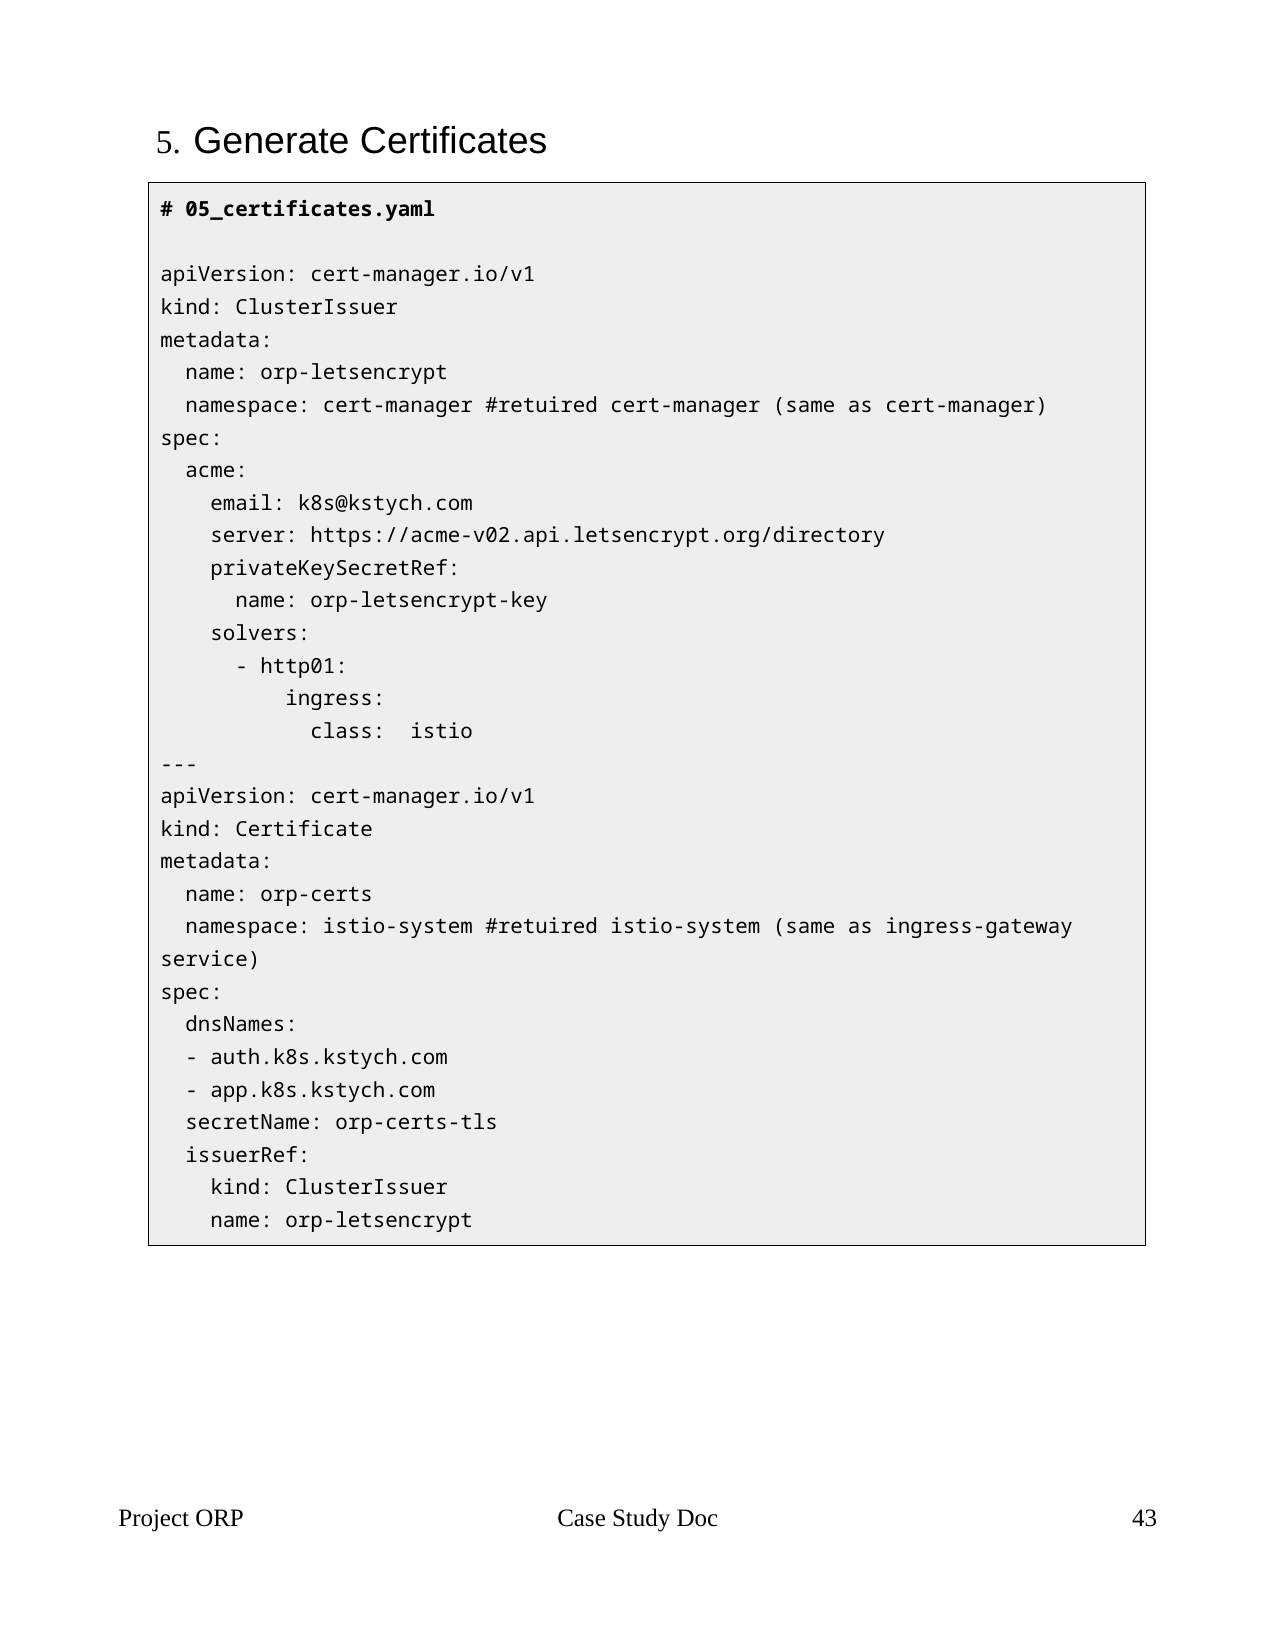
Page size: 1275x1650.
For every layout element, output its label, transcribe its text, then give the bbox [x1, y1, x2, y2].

text metadata: [149, 834, 1145, 867]
text name: orp-letsencrypt-key [149, 573, 1145, 606]
text name: orp-letsencrypt [149, 345, 1145, 378]
text kind: Certificate [149, 802, 1145, 834]
text - auth.k8s.kstych.com [149, 1030, 1145, 1063]
text email: k8s@kstych.com [149, 476, 1145, 508]
text dnsNames: [149, 997, 1145, 1030]
text name: orp-certs [149, 867, 1145, 899]
list Generate Certificates [156, 118, 1157, 161]
text kind: ClusterIssuer [149, 1160, 1145, 1193]
text class: istio [149, 704, 1145, 737]
text ingress: [149, 671, 1145, 704]
text - app.k8s.kstych.com [149, 1063, 1145, 1095]
text kind: ClusterIssuer [149, 280, 1145, 313]
text issuerRef: [149, 1128, 1145, 1160]
text acme: [149, 443, 1145, 476]
text apiVersion: cert-manager.io/v1 [149, 769, 1145, 802]
text spec: [149, 965, 1145, 997]
text namespace: istio-system #retuired istio-system (same as ingress-gateway service) [149, 899, 1145, 965]
text apiVersion: cert-manager.io/v1 [149, 247, 1145, 280]
text # 05_certificates.yaml [149, 183, 1145, 215]
text server: https://acme-v02.api.letsencrypt.org/directory [149, 508, 1145, 541]
text namespace: cert-manager #retuired cert-manager (same as cert-manager) [149, 378, 1145, 411]
text spec: [149, 411, 1145, 443]
text secretName: orp-certs-tls [149, 1095, 1145, 1128]
text metadata: [149, 313, 1145, 345]
text --- [149, 737, 1145, 769]
text privateKeySecretRef: [149, 541, 1145, 573]
text solvers: [149, 606, 1145, 639]
text - http01: [149, 639, 1145, 671]
text name: orp-letsencrypt [149, 1193, 1145, 1245]
